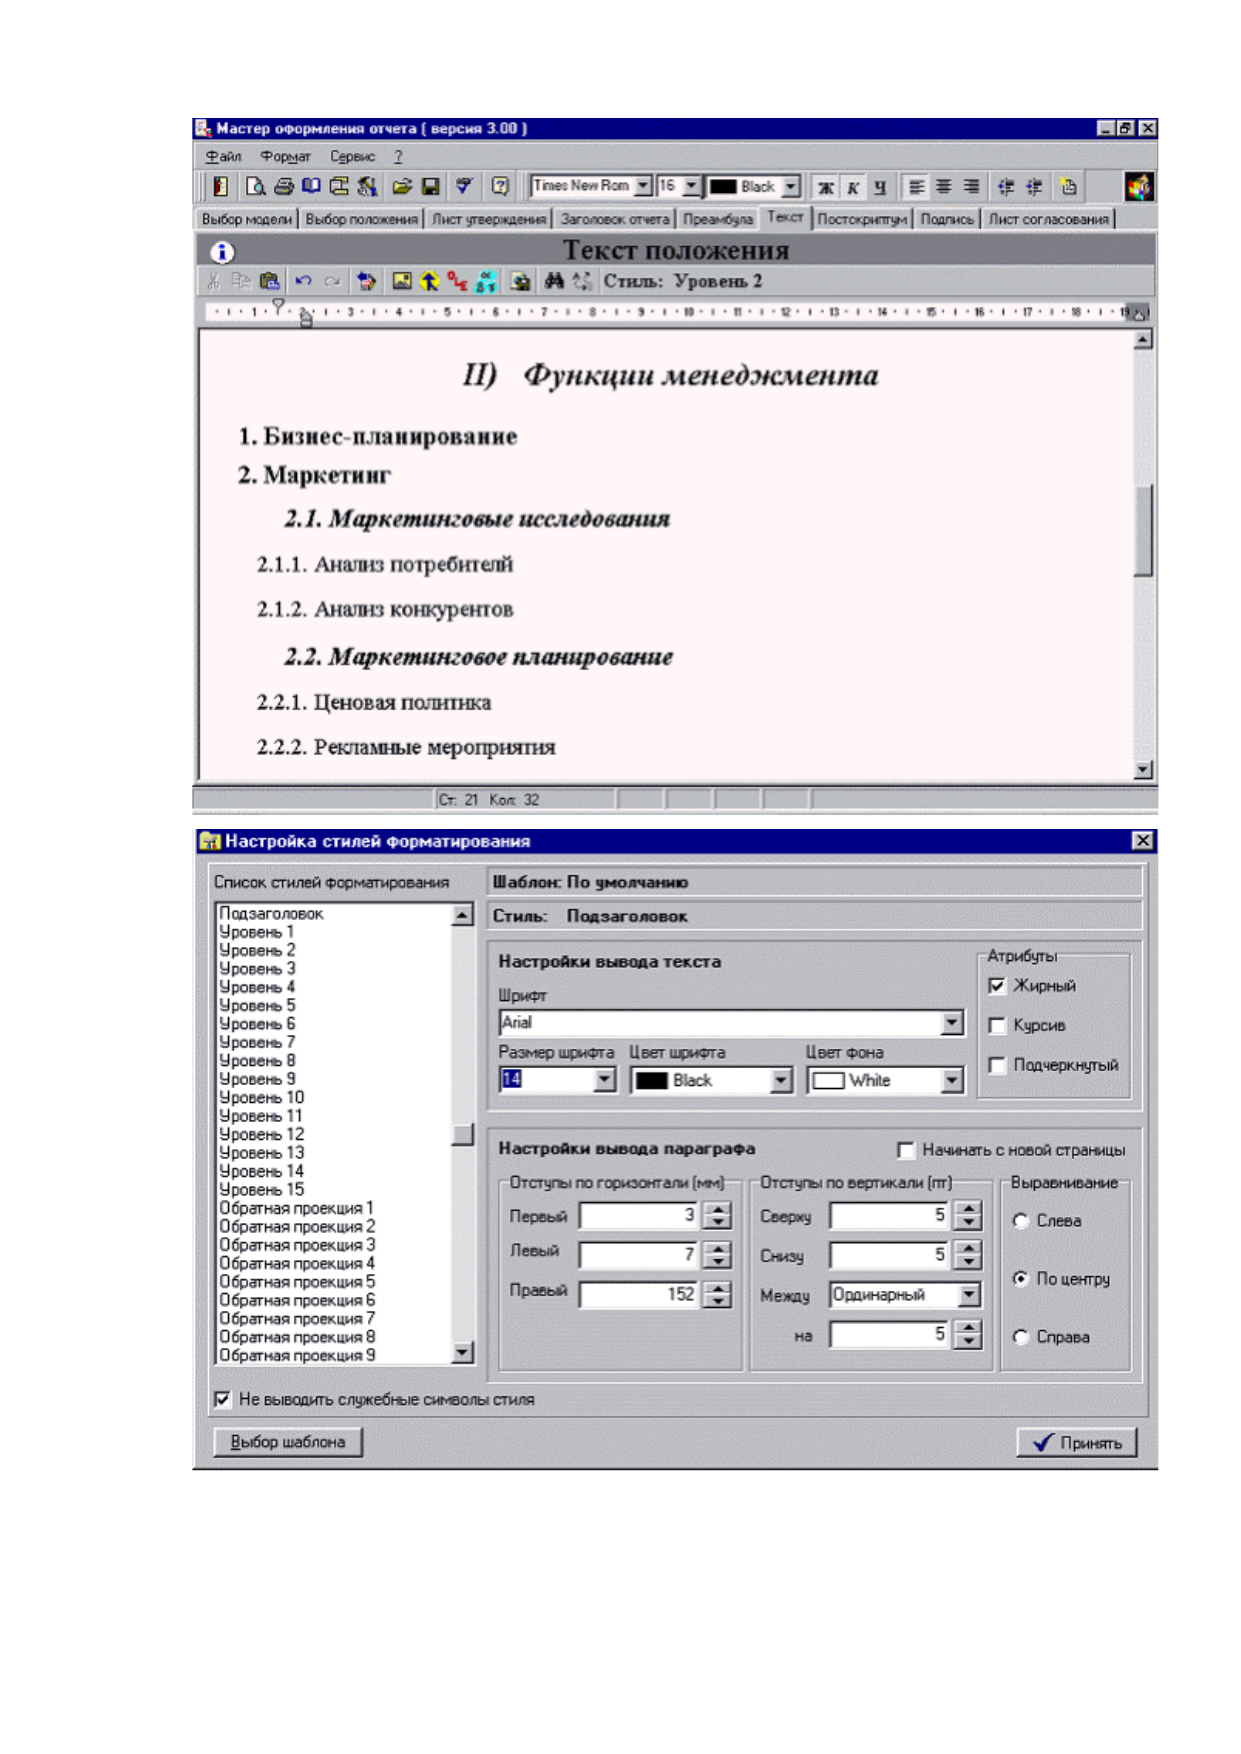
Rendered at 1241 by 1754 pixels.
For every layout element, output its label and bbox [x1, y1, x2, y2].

picture [192, 118, 1159, 815]
picture [192, 829, 1159, 1475]
